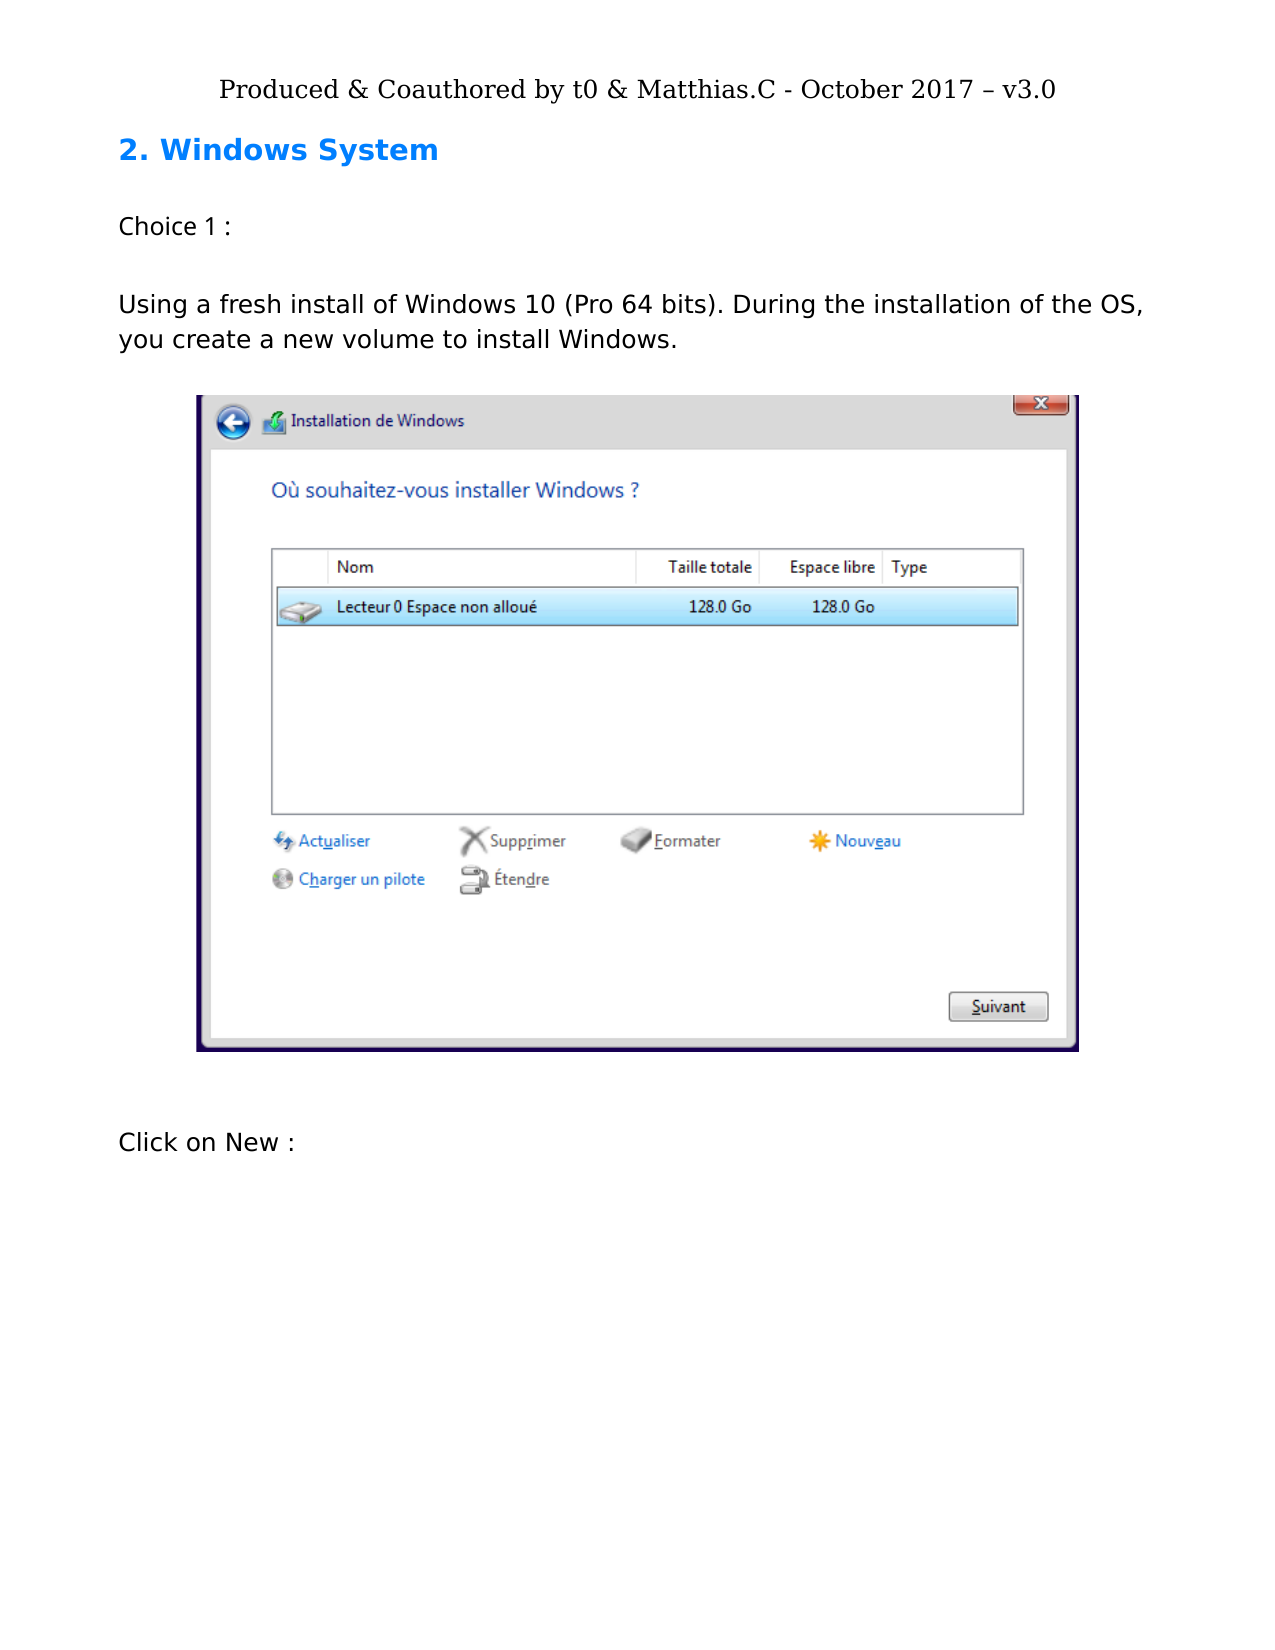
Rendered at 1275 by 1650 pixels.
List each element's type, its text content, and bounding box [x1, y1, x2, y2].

picture [196, 395, 1079, 1052]
text Choice 1 : [118, 208, 1157, 242]
text Using a fresh install of Windows 10 (Pro 64 bits). During the installation of the OS, you create a new volume to install Windows. [118, 290, 1157, 354]
subtitle 2. Windows System [118, 134, 1157, 168]
text Click on New : [118, 1128, 1157, 1157]
